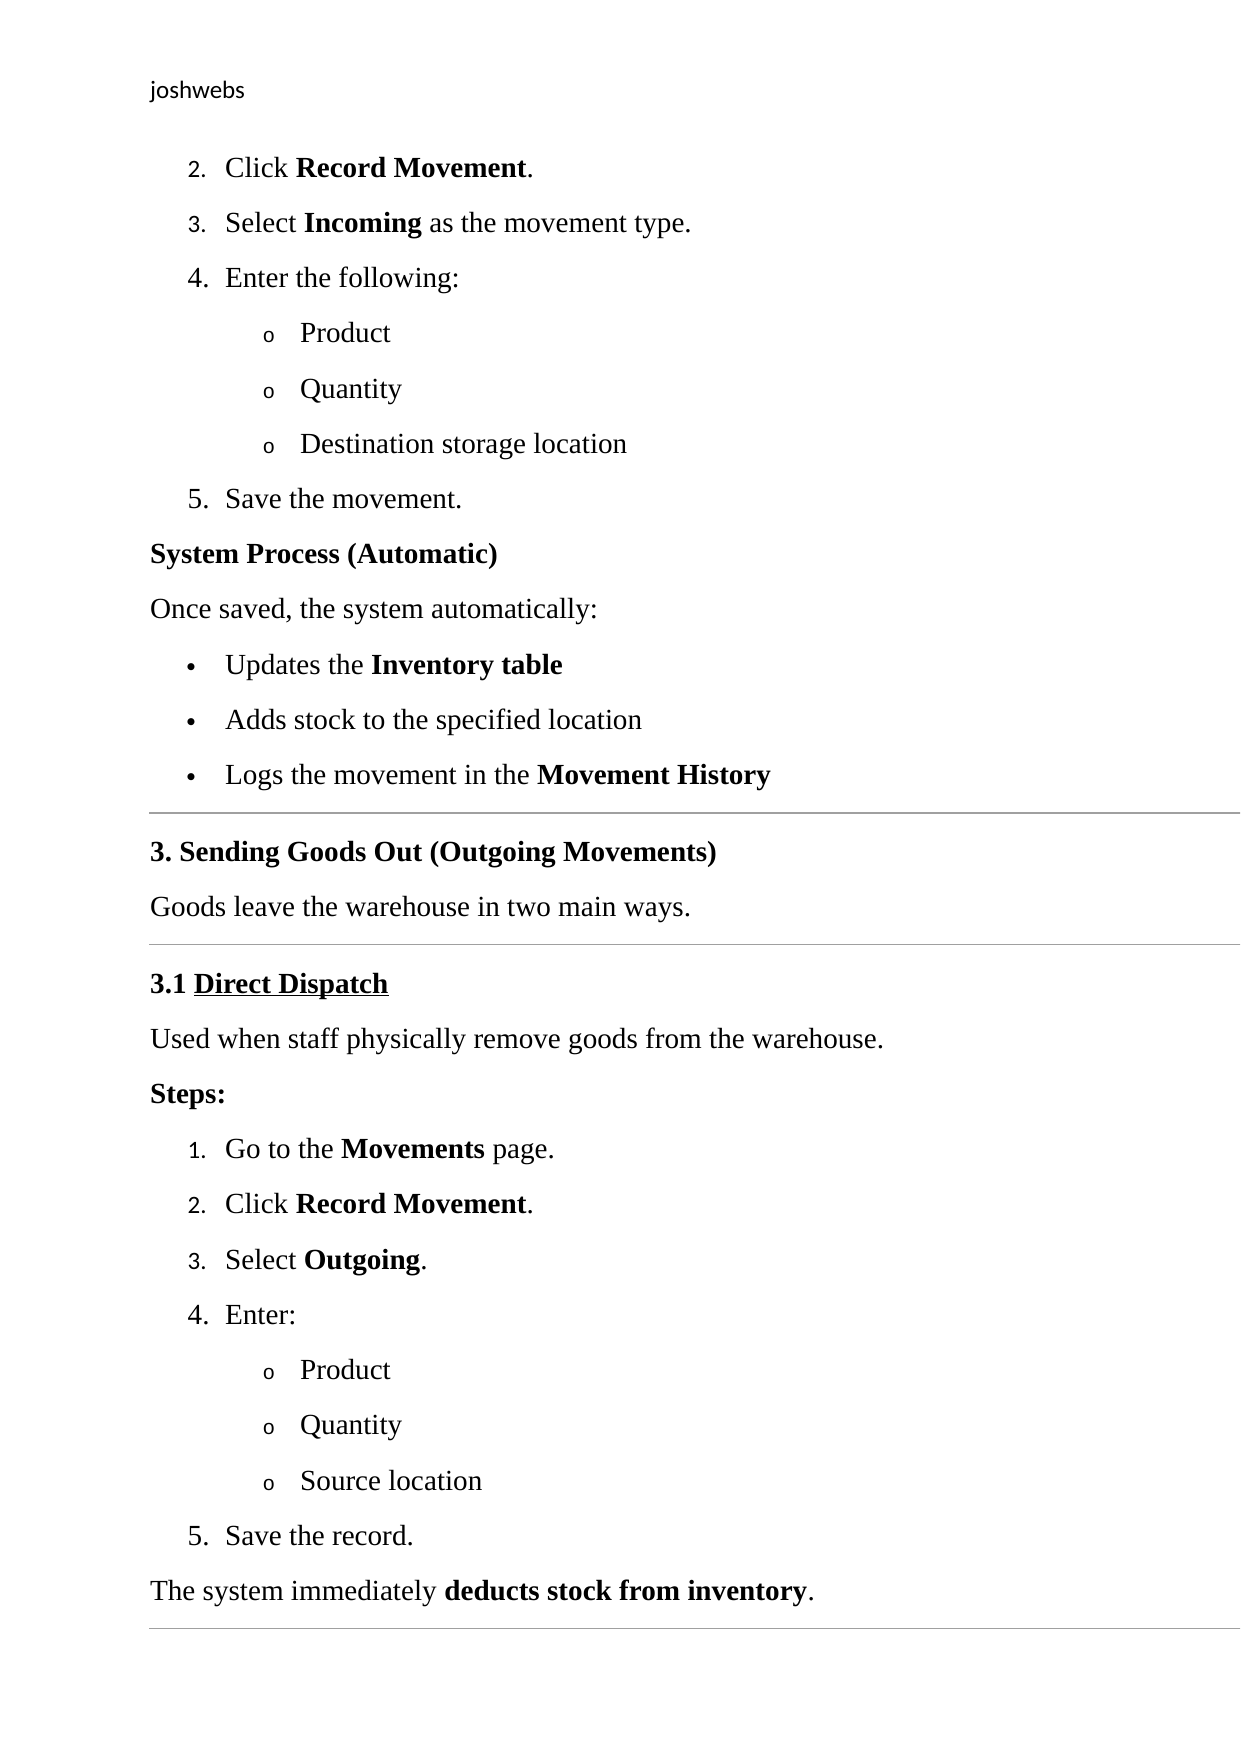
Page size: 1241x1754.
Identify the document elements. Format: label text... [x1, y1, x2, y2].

list Destination storage location [262, 426, 1090, 459]
list Enter: [187, 1297, 1090, 1331]
text System Process (Automatic) [150, 536, 1090, 570]
list Select Incoming as the movement type. [187, 205, 1090, 239]
list Logs the movement in the Movement History [187, 757, 1090, 791]
list Go to the Movements page. [187, 1131, 1090, 1165]
text 3.1 Direct Dispatch [150, 966, 1090, 999]
list Select Outgoing. [187, 1242, 1090, 1275]
list Quantity [262, 371, 1090, 404]
list Save the record. [187, 1518, 1090, 1551]
text The system immediately deducts stock from inventory. [150, 1573, 1090, 1607]
list Product [262, 1352, 1090, 1386]
list Quantity [262, 1407, 1090, 1441]
list Adds stock to the specified location [187, 702, 1090, 736]
text Steps: [150, 1076, 1090, 1110]
text Used when staff physically remove goods from the warehouse. [150, 1021, 1090, 1054]
list Updates the Inventory table [187, 647, 1090, 680]
list Product [262, 316, 1090, 349]
list Source location [262, 1463, 1090, 1496]
list Enter the following: [187, 260, 1090, 294]
list Click Record Movement. [187, 150, 1090, 183]
list Click Record Movement. [187, 1187, 1090, 1220]
text Goods leave the warehouse in two main ways. [150, 889, 1090, 923]
text Once saved, the system automatically: [150, 592, 1090, 625]
list Save the movement. [187, 481, 1090, 515]
text 3. Sending Goods Out (Outgoing Movements) [150, 834, 1090, 867]
